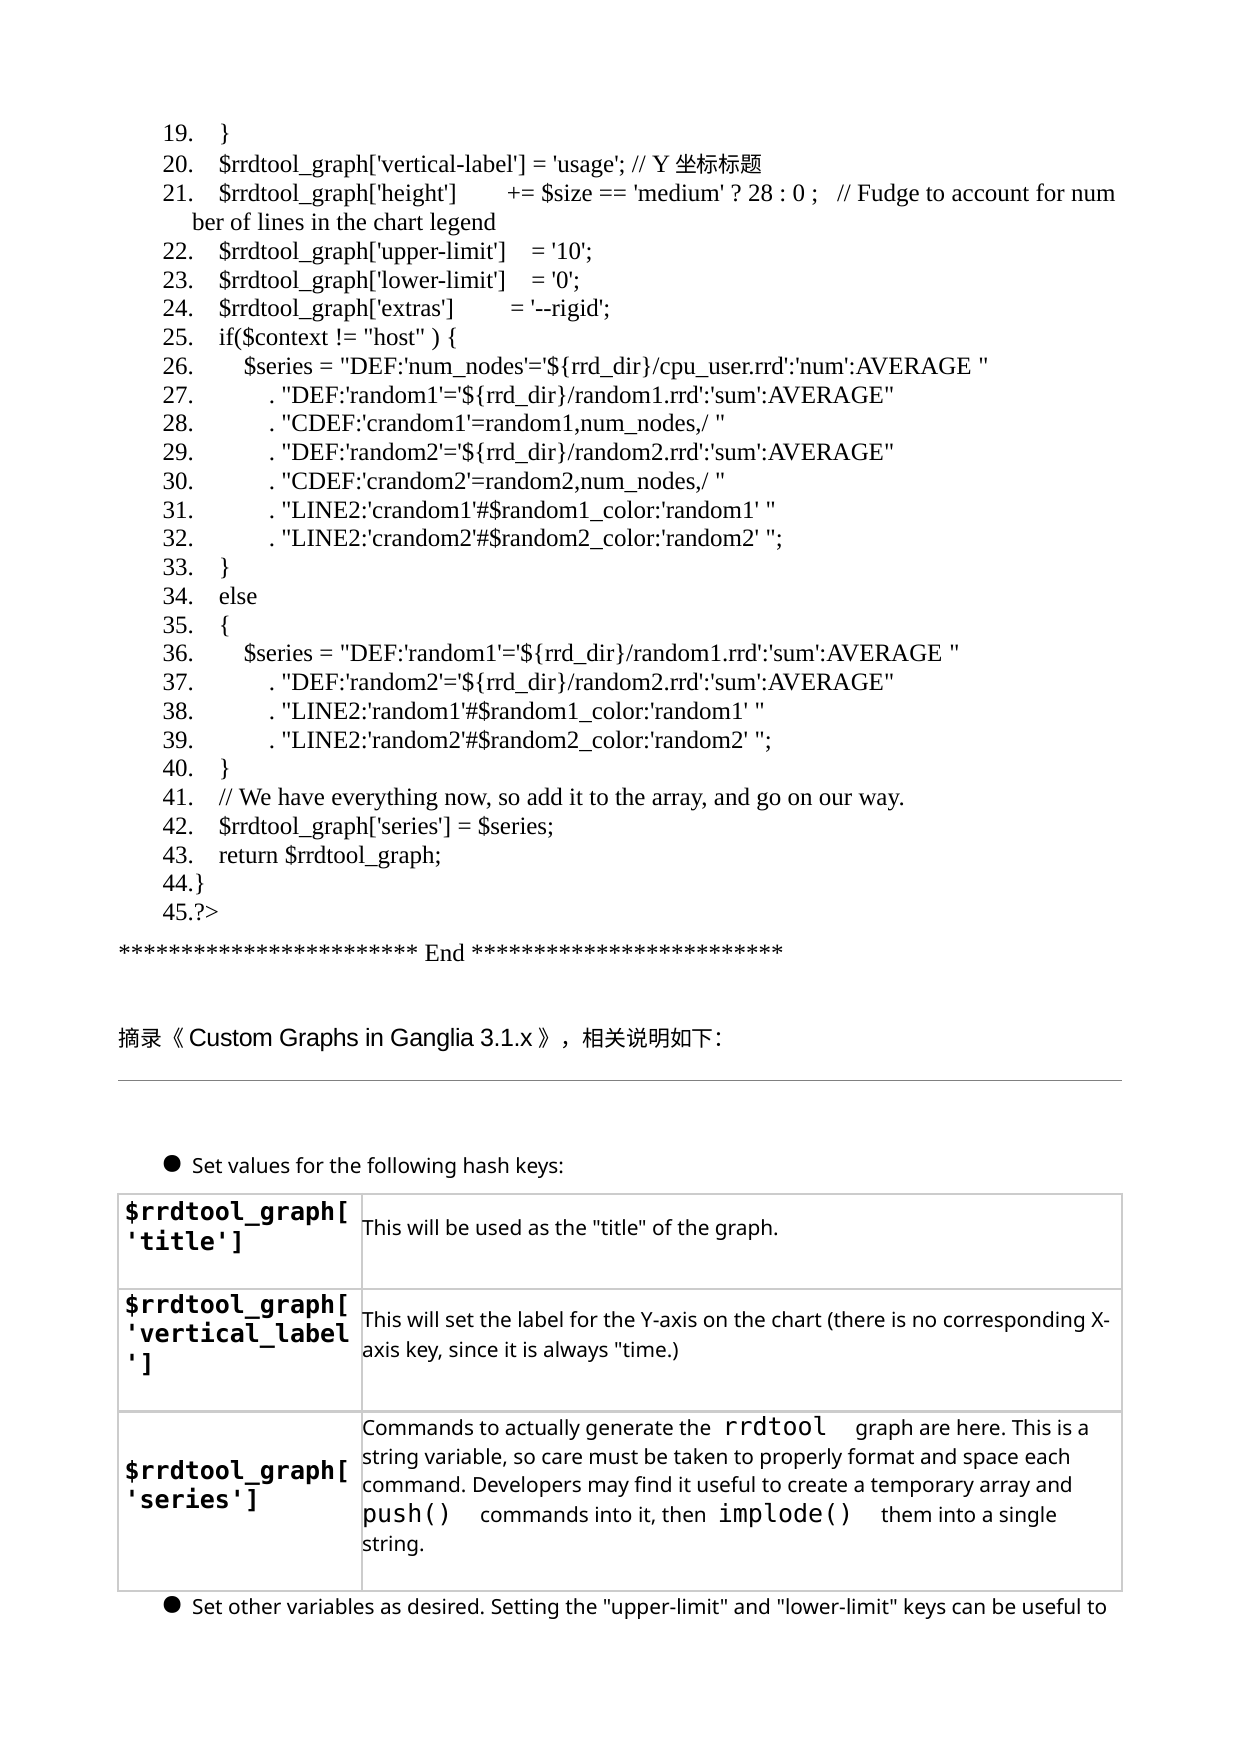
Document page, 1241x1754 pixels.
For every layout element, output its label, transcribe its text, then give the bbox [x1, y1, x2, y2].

list else [162, 581, 1122, 610]
list $rrdtool_graph['series'] = $series; [162, 811, 1122, 840]
list $rrdtool_graph['height'] += $size == 'medium' ? 28 : 0 ; // Fudge to account for number of lines in the chart legend [162, 178, 1122, 236]
table_header $rrdtool_graph['title'] [119, 1195, 361, 1288]
list . "DEF:'random1'='${rrd_dir}/random1.rrd':'sum':AVERAGE" [162, 380, 1122, 408]
list return $rrdtool_graph; [162, 840, 1122, 868]
list . "LINE2:'crandom1'#$random1_color:'random1' " [162, 495, 1122, 523]
list } [162, 753, 1122, 782]
list if($context != "host" ) { [162, 322, 1122, 351]
table_cell Commands to actually generate the rrdtool graph are here. This is a string variable, so care must be taken to properly format and space each command. Developers may find it useful to create a temporary array and push() commands into it, then implode() them into a single string. [363, 1413, 1121, 1590]
list . "CDEF:'crandom2'=random2,num_nodes,/ " [162, 466, 1122, 495]
list . "DEF:'random2'='${rrd_dir}/random2.rrd':'sum':AVERAGE" [162, 667, 1122, 696]
text 摘录《 Custom Graphs in Ganglia 3.1.x 》，相关说明如下： [118, 1021, 1122, 1053]
list $rrdtool_graph['vertical-label'] = 'usage'; // Y坐标标题 [162, 147, 1122, 178]
list } [162, 868, 1122, 897]
list } [162, 118, 1122, 147]
list { [162, 610, 1122, 638]
list } [162, 552, 1122, 581]
list $series = "DEF:'num_nodes'='${rrd_dir}/cpu_user.rrd':'num':AVERAGE " [162, 351, 1122, 380]
text ************************ End ************************* [118, 938, 1122, 967]
table_cell This will set the label for the Y-axis on the chart (there is no corresponding X-axis key, since it is always "time.) [363, 1290, 1121, 1410]
list . "LINE2:'random1'#$random1_color:'random1' " [162, 696, 1122, 725]
list $rrdtool_graph['lower-limit'] = '0'; [162, 265, 1122, 293]
list $rrdtool_graph['extras'] = '--rigid'; [162, 293, 1122, 322]
list $rrdtool_graph['upper-limit'] = '10'; [162, 236, 1122, 265]
list // We have everything now, so add it to the array, and go on our way. [162, 782, 1122, 811]
list ?> [162, 897, 1122, 926]
list Set values for the following hash keys: [162, 1151, 1122, 1180]
list . "LINE2:'crandom2'#$random2_color:'random2' "; [162, 523, 1122, 552]
list Set other variables as desired. Setting the "upper-limit" and "lower-limit" keys can be useful to [162, 1592, 1122, 1621]
list . "DEF:'random2'='${rrd_dir}/random2.rrd':'sum':AVERAGE" [162, 437, 1122, 466]
table_cell $rrdtool_graph['series'] [119, 1413, 361, 1590]
table_cell $rrdtool_graph['vertical_label'] [119, 1290, 361, 1410]
list $series = "DEF:'random1'='${rrd_dir}/random1.rrd':'sum':AVERAGE " [162, 638, 1122, 667]
list . "LINE2:'random2'#$random2_color:'random2' "; [162, 725, 1122, 753]
table_header This will be used as the "title" of the graph. [363, 1195, 1121, 1288]
list . "CDEF:'crandom1'=random1,num_nodes,/ " [162, 408, 1122, 437]
